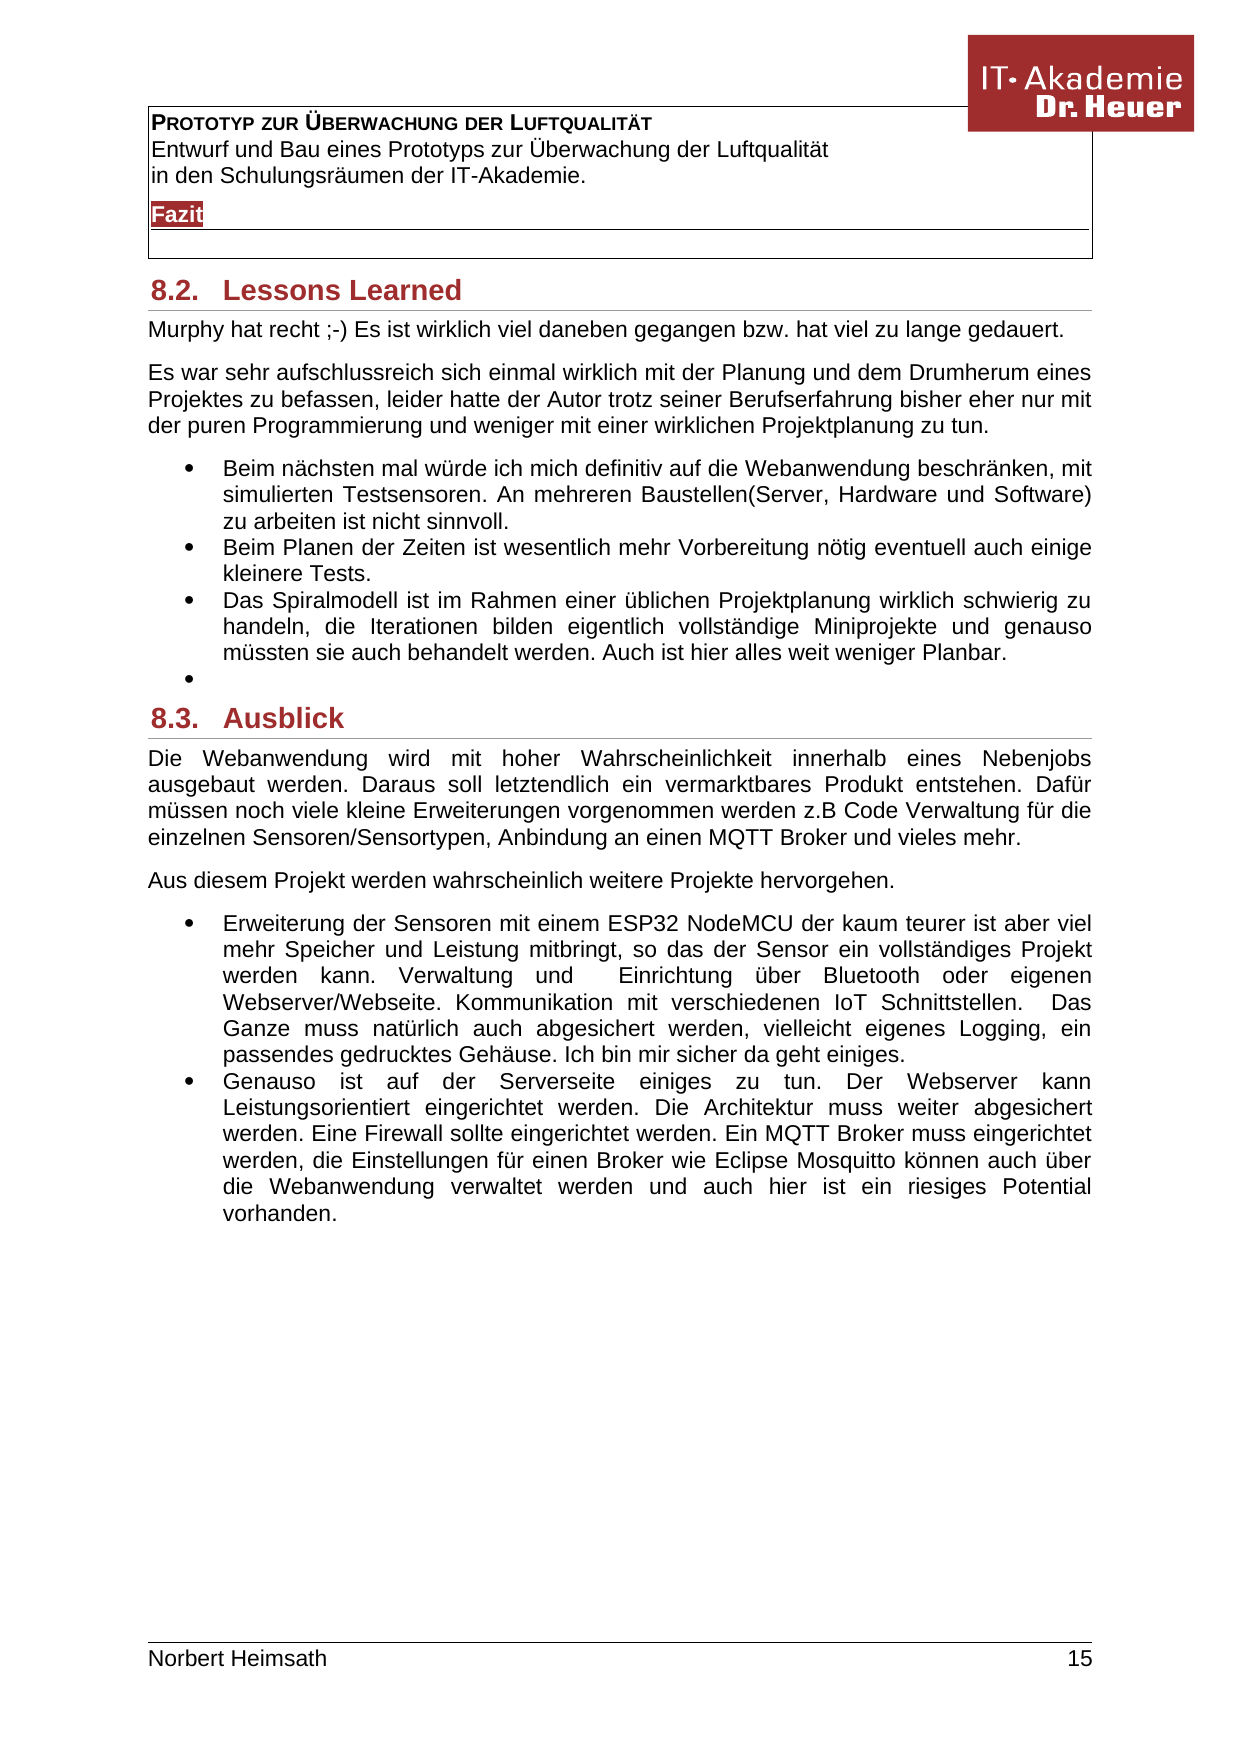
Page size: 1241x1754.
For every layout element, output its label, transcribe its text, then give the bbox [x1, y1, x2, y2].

list Das Spiralmodell ist im Rahmen einer üblichen Projektplanung wirklich schwierig zu handeln, die Iterationen bilden eigentlich vollständige Miniprojekte und genauso müssten sie auch behandelt werden. Auch ist hier alles weit weniger Planbar. [185, 587, 1092, 666]
text Murphy hat recht ;-) Es ist wirklich viel daneben gegangen bzw. hat viel zu lange gedauert. [148, 316, 1092, 342]
text Aus diesem Projekt werden wahrscheinlich weitere Projekte hervorgehen. [148, 867, 1092, 893]
text Die Webanwendung wird mit hoher Wahrscheinlichkeit innerhalb eines Nebenjobs ausgebaut werden. Daraus soll letztendlich ein vermarktbares Produkt entstehen. Dafür müssen noch viele kleine Erweiterungen vorgenommen werden z.B Code Verwaltung für die einzelnen Sensoren/Sensortypen, Anbindung an einen MQTT Broker und vieles mehr. [148, 744, 1092, 850]
subtitle Ausblick [148, 698, 1092, 738]
list Beim nächsten mal würde ich mich definitiv auf die Webanwendung beschränken, mit simulierten Testsensoren. An mehreren Baustellen(Server, Hardware und Software) zu arbeiten ist nicht sinnvoll. [185, 455, 1092, 534]
list Beim Planen der Zeiten ist wesentlich mehr Vorbereitung nötig eventuell auch einige kleinere Tests. [185, 534, 1092, 587]
subtitle Lessons Learned [148, 270, 1092, 310]
list Genauso ist auf der Serverseite einiges zu tun. Der Webserver kann Leistungsorientiert eingerichtet werden. Die Architektur muss weiter abgesichert werden. Eine Firewall sollte eingerichtet werden. Ein MQTT Broker muss eingerichtet werden, die Einstellungen für einen Broker wie Eclipse Mosquitto können auch über die Webanwendung verwaltet werden und auch hier ist ein riesiges Potential vorhanden. [185, 1068, 1092, 1226]
text Es war sehr aufschlussreich sich einmal wirklich mit der Planung und dem Drumherum eines Projektes zu befassen, leider hatte der Autor trotz seiner Berufserfahrung bisher eher nur mit der puren Programmierung und weniger mit einer wirklichen Projektplanung zu tun. [148, 359, 1092, 438]
list Erweiterung der Sensoren mit einem ESP32 NodeMCU der kaum teurer ist aber viel mehr Speicher und Leistung mitbringt, so das der Sensor ein vollständiges Projekt werden kann. Verwaltung und Einrichtung über Bluetooth oder eigenen Webserver/Webseite. Kommunikation mit verschiedenen IoT Schnittstellen. Das Ganze muss natürlich auch abgesichert werden, vielleicht eigenes Logging, ein passendes gedrucktes Gehäuse. Ich bin mir sicher da geht einiges. [185, 909, 1092, 1068]
